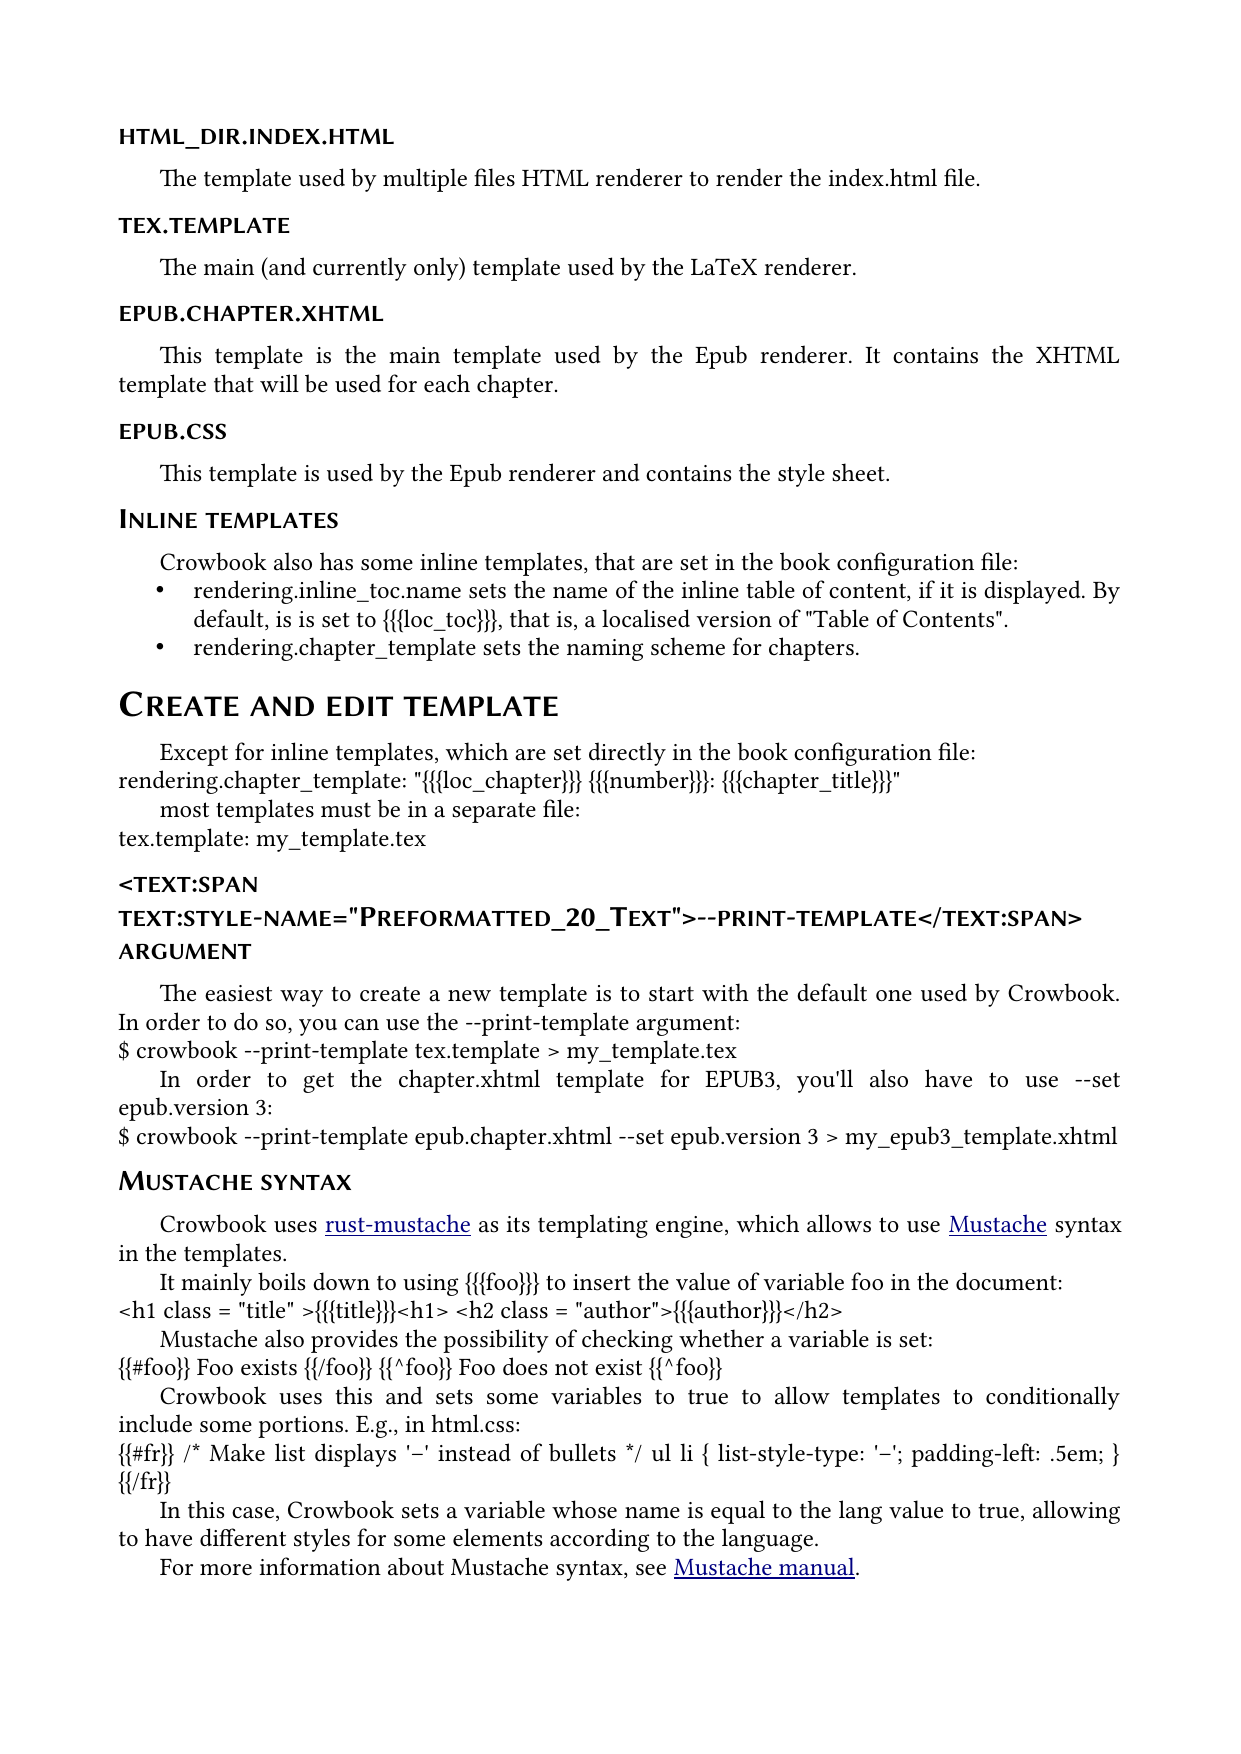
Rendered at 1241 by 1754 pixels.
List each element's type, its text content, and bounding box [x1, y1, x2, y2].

text {{#fr}} /* Make list displays '–' instead of bullets */ ul li { list-style-type: '–'; padding-left: .5em; } {{/fr}} [118, 1439, 1122, 1496]
subtitle epub.css [118, 413, 1122, 446]
text This template is the main template used by the Epub renderer. It contains the XHTML template that will be used for each chapter. [118, 342, 1122, 399]
text $ crowbook --print-template epub.chapter.xhtml --set epub.version 3 > my_epub3_template.xhtml [118, 1122, 1122, 1150]
text {{#foo}} Foo exists {{/foo}} {{^foo}} Foo does not exist {{^foo}} [118, 1353, 1122, 1382]
subtitle epub.chapter.xhtml [118, 296, 1122, 329]
text In order to get the chapter.xhtml template for EPUB3, you'll also have to use --set epub.version 3: [118, 1064, 1122, 1122]
text This template is used by the Epub renderer and contains the style sheet. [118, 459, 1122, 487]
text most templates must be in a separate file: [118, 795, 1122, 824]
text The easiest way to create a new template is to start with the default one used by Crowbook. In order to do so, you can use the --print-template argument: [118, 979, 1122, 1036]
text In this case, Crowbook sets a variable whose name is equal to the lang value to true, allowing to have different styles for some elements according to the language. [118, 1496, 1122, 1553]
text It mainly boils down to using {{{foo}}} to insert the value of variable foo in the document: [118, 1268, 1122, 1296]
text Mustache also provides the possibility of checking whether a variable is set: [118, 1325, 1122, 1353]
subtitle <text:span text:style-name="Preformatted_20_Text">--print-template</text:span> argument [118, 867, 1122, 966]
subtitle Inline templates [118, 502, 1122, 535]
text <h1 class = "title" >{{{title}}}<h1> <h2 class = "author">{{{author}}}</h2> [118, 1296, 1122, 1325]
text $ crowbook --print-template tex.template > my_template.tex [118, 1036, 1122, 1064]
list rendering.inline_toc.name sets the name of the inline table of content, if it is displayed. By default, is is set to {{{loc_toc}}}, that is, a localised version of "Table of Contents". [156, 576, 1122, 633]
text tex.template: my_template.tex [118, 824, 1122, 852]
text Crowbook also has some inline templates, that are set in the book configuration file: [118, 548, 1122, 576]
text Crowbook uses this and sets some variables to true to allow templates to conditionally include some portions. E.g., in html.css: [118, 1382, 1122, 1439]
subtitle Mustache syntax [118, 1165, 1122, 1198]
text Crowbook uses rust-mustache as its templating engine, which allows to use Mustache syntax in the templates. [118, 1211, 1122, 1268]
text The template used by multiple files HTML renderer to render the index.html file. [118, 164, 1122, 192]
list rendering.chapter_template sets the naming scheme for chapters. [156, 633, 1122, 662]
subtitle Create and edit template [118, 683, 1122, 726]
subtitle html_dir.index.html [118, 118, 1122, 151]
subtitle tex.template [118, 207, 1122, 240]
text Except for inline templates, which are set directly in the book configuration file: [118, 738, 1122, 767]
text rendering.chapter_template: "{{{loc_chapter}}} {{{number}}}: {{{chapter_title}}}" [118, 767, 1122, 795]
text For more information about Mustache syntax, see Mustache manual. [118, 1553, 1122, 1582]
text The main (and currently only) template used by the LaTeX renderer. [118, 253, 1122, 281]
